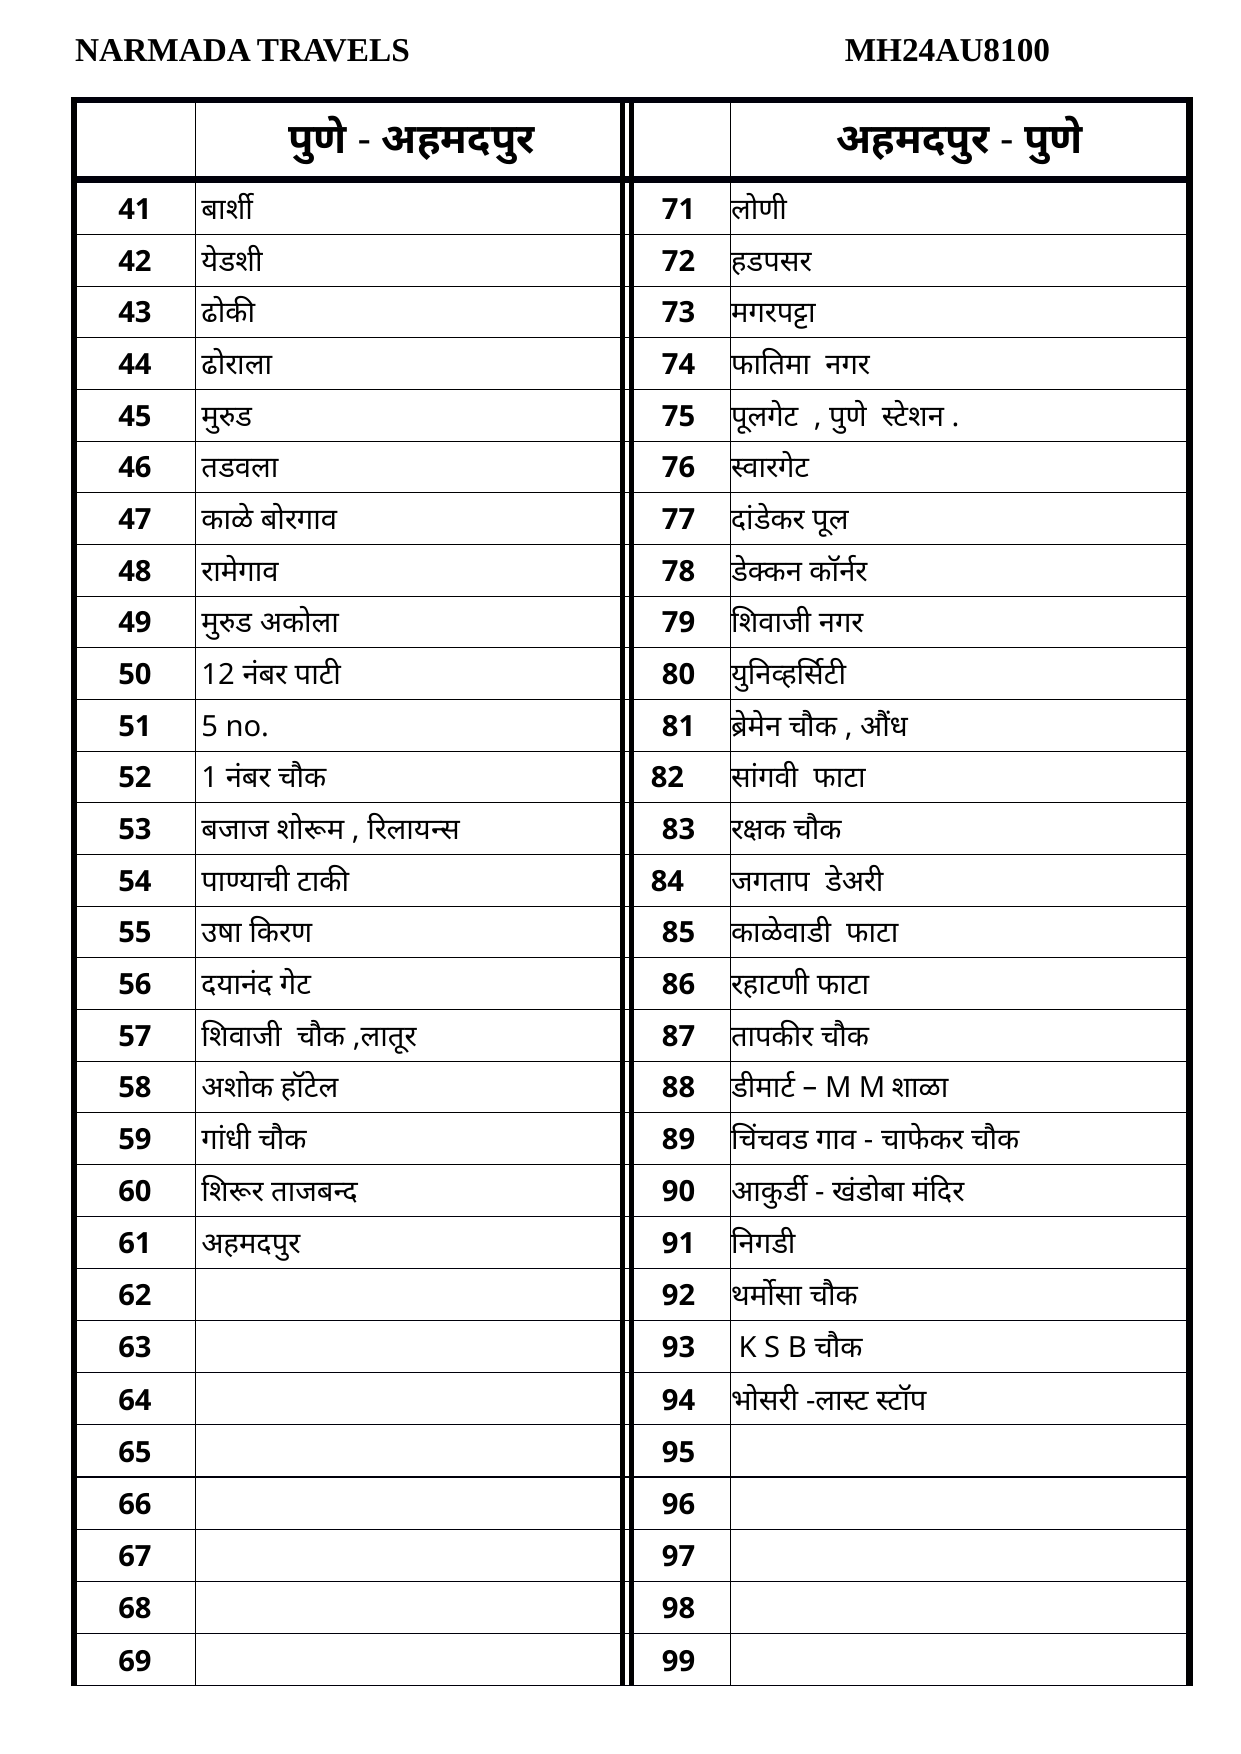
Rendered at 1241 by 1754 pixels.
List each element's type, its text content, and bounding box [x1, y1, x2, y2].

table_cell चिंचवड गाव - चाफेकर चौक [731, 1113, 1186, 1164]
table_cell 82 [634, 752, 730, 802]
table_cell 12 नंबर पाटी [196, 648, 620, 699]
table_cell युनिव्हर्सिटी [731, 648, 1186, 699]
table_cell 79 [634, 597, 730, 647]
table_cell 69 [77, 1634, 195, 1685]
table_cell 64 [77, 1373, 195, 1424]
table_cell 47 [77, 493, 195, 544]
table_cell [196, 1582, 620, 1633]
table_cell हडपसर [731, 235, 1186, 286]
table_cell 42 [77, 235, 195, 286]
table_cell शिरूर ताजबन्द [196, 1165, 620, 1216]
table_cell 1 नंबर चौक [196, 752, 620, 802]
table_cell 94 [634, 1373, 730, 1424]
table_cell 68 [77, 1582, 195, 1633]
table_cell 91 [634, 1217, 730, 1268]
table_cell पाण्याची टाकी [196, 855, 620, 906]
table_cell 87 [634, 1010, 730, 1061]
table_cell 51 [77, 700, 195, 751]
table_cell 53 [77, 803, 195, 854]
table_cell 89 [634, 1113, 730, 1164]
table_cell 88 [634, 1062, 730, 1112]
table_cell आकुर्डी - खंडोबा मंदिर [731, 1165, 1186, 1216]
table_cell [731, 1582, 1186, 1633]
table_cell 85 [634, 907, 730, 957]
table_cell 74 [634, 338, 730, 389]
table_cell दांडेकर पूल [731, 493, 1186, 544]
table_cell 41 [77, 183, 195, 234]
table_cell येडशी [196, 235, 620, 286]
table_cell 67 [77, 1530, 195, 1581]
table_cell 48 [77, 545, 195, 596]
table_cell 59 [77, 1113, 195, 1164]
table_cell 65 [77, 1425, 195, 1476]
table_cell 45 [77, 390, 195, 441]
table_cell गांधी चौक [196, 1113, 620, 1164]
table_cell [196, 1321, 620, 1372]
table_cell बार्शी [196, 183, 620, 234]
table_cell 98 [634, 1582, 730, 1633]
table_cell 62 [77, 1269, 195, 1320]
table_cell 86 [634, 958, 730, 1009]
table_cell [731, 1478, 1186, 1529]
table_cell भोसरी -लास्ट स्टॉप [731, 1373, 1186, 1424]
table_cell मुरुड अकोला [196, 597, 620, 647]
table_cell दयानंद गेट [196, 958, 620, 1009]
table_cell 44 [77, 338, 195, 389]
table_cell 50 [77, 648, 195, 699]
table_cell निगडी [731, 1217, 1186, 1268]
table_cell [731, 1530, 1186, 1581]
table_cell तापकीर चौक [731, 1010, 1186, 1061]
table_cell मगरपट्टा [731, 287, 1186, 337]
table_cell 83 [634, 803, 730, 854]
table_cell 43 [77, 287, 195, 337]
table_cell 52 [77, 752, 195, 802]
table_cell 75 [634, 390, 730, 441]
table_cell तडवला [196, 442, 620, 492]
table_cell रहाटणी फाटा [731, 958, 1186, 1009]
table_cell रामेगाव [196, 545, 620, 596]
table_cell सांगवी फाटा [731, 752, 1186, 802]
table_cell [196, 1478, 620, 1529]
table_cell 97 [634, 1530, 730, 1581]
table_cell 5 no. [196, 700, 620, 751]
table_cell शिवाजी नगर [731, 597, 1186, 647]
table_header [634, 103, 730, 176]
table_cell 60 [77, 1165, 195, 1216]
table_cell 95 [634, 1425, 730, 1476]
table_cell 99 [634, 1634, 730, 1685]
table_cell [196, 1634, 620, 1685]
table_cell 76 [634, 442, 730, 492]
table_cell जगताप डेअरी [731, 855, 1186, 906]
table_cell पूलगेट , पुणे स्टेशन . [731, 390, 1186, 441]
table_cell 57 [77, 1010, 195, 1061]
table_header [77, 103, 195, 176]
table_cell 71 [634, 183, 730, 234]
table_cell 90 [634, 1165, 730, 1216]
table_cell ब्रेमेन चौक , औंध [731, 700, 1186, 751]
table_cell 92 [634, 1269, 730, 1320]
table_cell [731, 1425, 1186, 1476]
table_cell ढोकी [196, 287, 620, 337]
table_cell लोणी [731, 183, 1186, 234]
table_cell डीमार्ट – M Mशाळा [731, 1062, 1186, 1112]
table_cell [731, 1634, 1186, 1685]
table_cell 58 [77, 1062, 195, 1112]
table_cell अशोक हॉटेल [196, 1062, 620, 1112]
table_cell ढोराला [196, 338, 620, 389]
table_cell 93 [634, 1321, 730, 1372]
table_cell 49 [77, 597, 195, 647]
table_cell 63 [77, 1321, 195, 1372]
table_cell K S B चौक [731, 1321, 1186, 1372]
table_cell बजाज शोरूम , रिलायन्स [196, 803, 620, 854]
table_cell मुरुड [196, 390, 620, 441]
table_cell अहमदपुर [196, 1217, 620, 1268]
table_cell 78 [634, 545, 730, 596]
table_cell 96 [634, 1478, 730, 1529]
table_cell 55 [77, 907, 195, 957]
table_cell स्वारगेट [731, 442, 1186, 492]
table_header अहमदपुर - पुणे [731, 103, 1186, 176]
table_cell [196, 1373, 620, 1424]
table_header पुणे - अहमदपुर [196, 103, 620, 176]
table_cell 81 [634, 700, 730, 751]
table_cell 61 [77, 1217, 195, 1268]
table_cell 72 [634, 235, 730, 286]
table_cell थर्मोसा चौक [731, 1269, 1186, 1320]
table_cell 54 [77, 855, 195, 906]
table_cell 84 [634, 855, 730, 906]
table_cell शिवाजी चौक ,लातूर [196, 1010, 620, 1061]
table_cell [196, 1425, 620, 1476]
table_cell [196, 1269, 620, 1320]
table_cell 46 [77, 442, 195, 492]
table_cell काळे बोरगाव [196, 493, 620, 544]
table_cell [196, 1530, 620, 1581]
table_cell फातिमा नगर [731, 338, 1186, 389]
table_cell 77 [634, 493, 730, 544]
table_cell डेक्कन कॉर्नर [731, 545, 1186, 596]
table_cell रक्षक चौक [731, 803, 1186, 854]
table_cell 73 [634, 287, 730, 337]
table_cell काळेवाडी फाटा [731, 907, 1186, 957]
table_cell 80 [634, 648, 730, 699]
table_cell 66 [77, 1478, 195, 1529]
table_cell 56 [77, 958, 195, 1009]
table_cell उषा किरण [196, 907, 620, 957]
